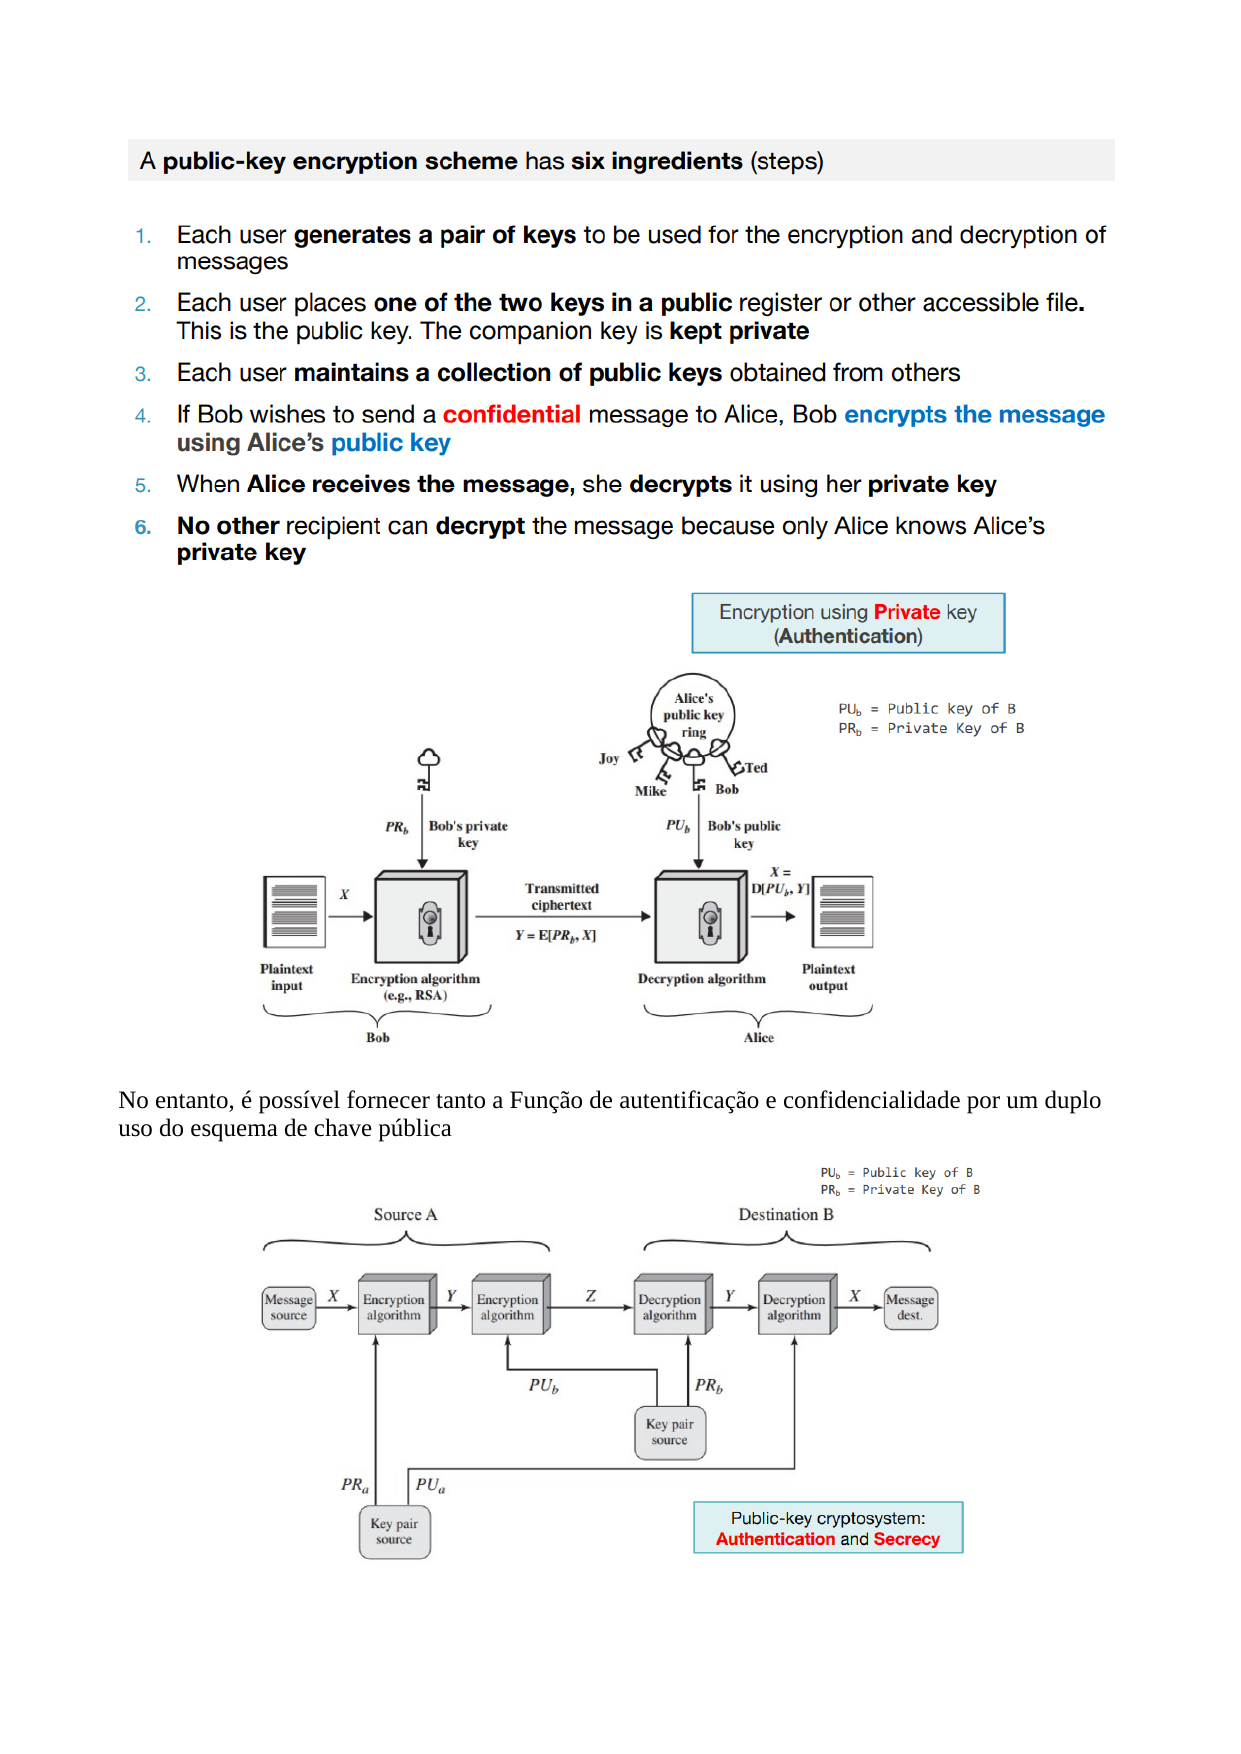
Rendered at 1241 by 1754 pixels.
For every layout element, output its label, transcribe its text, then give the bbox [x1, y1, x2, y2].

picture [234, 1161, 992, 1569]
text No entanto, é possível fornecer tanto a Função de autentificação e confidencialidade por um duplo uso do esquema de chave pública [118, 1085, 1122, 1142]
picture [118, 128, 1123, 1056]
